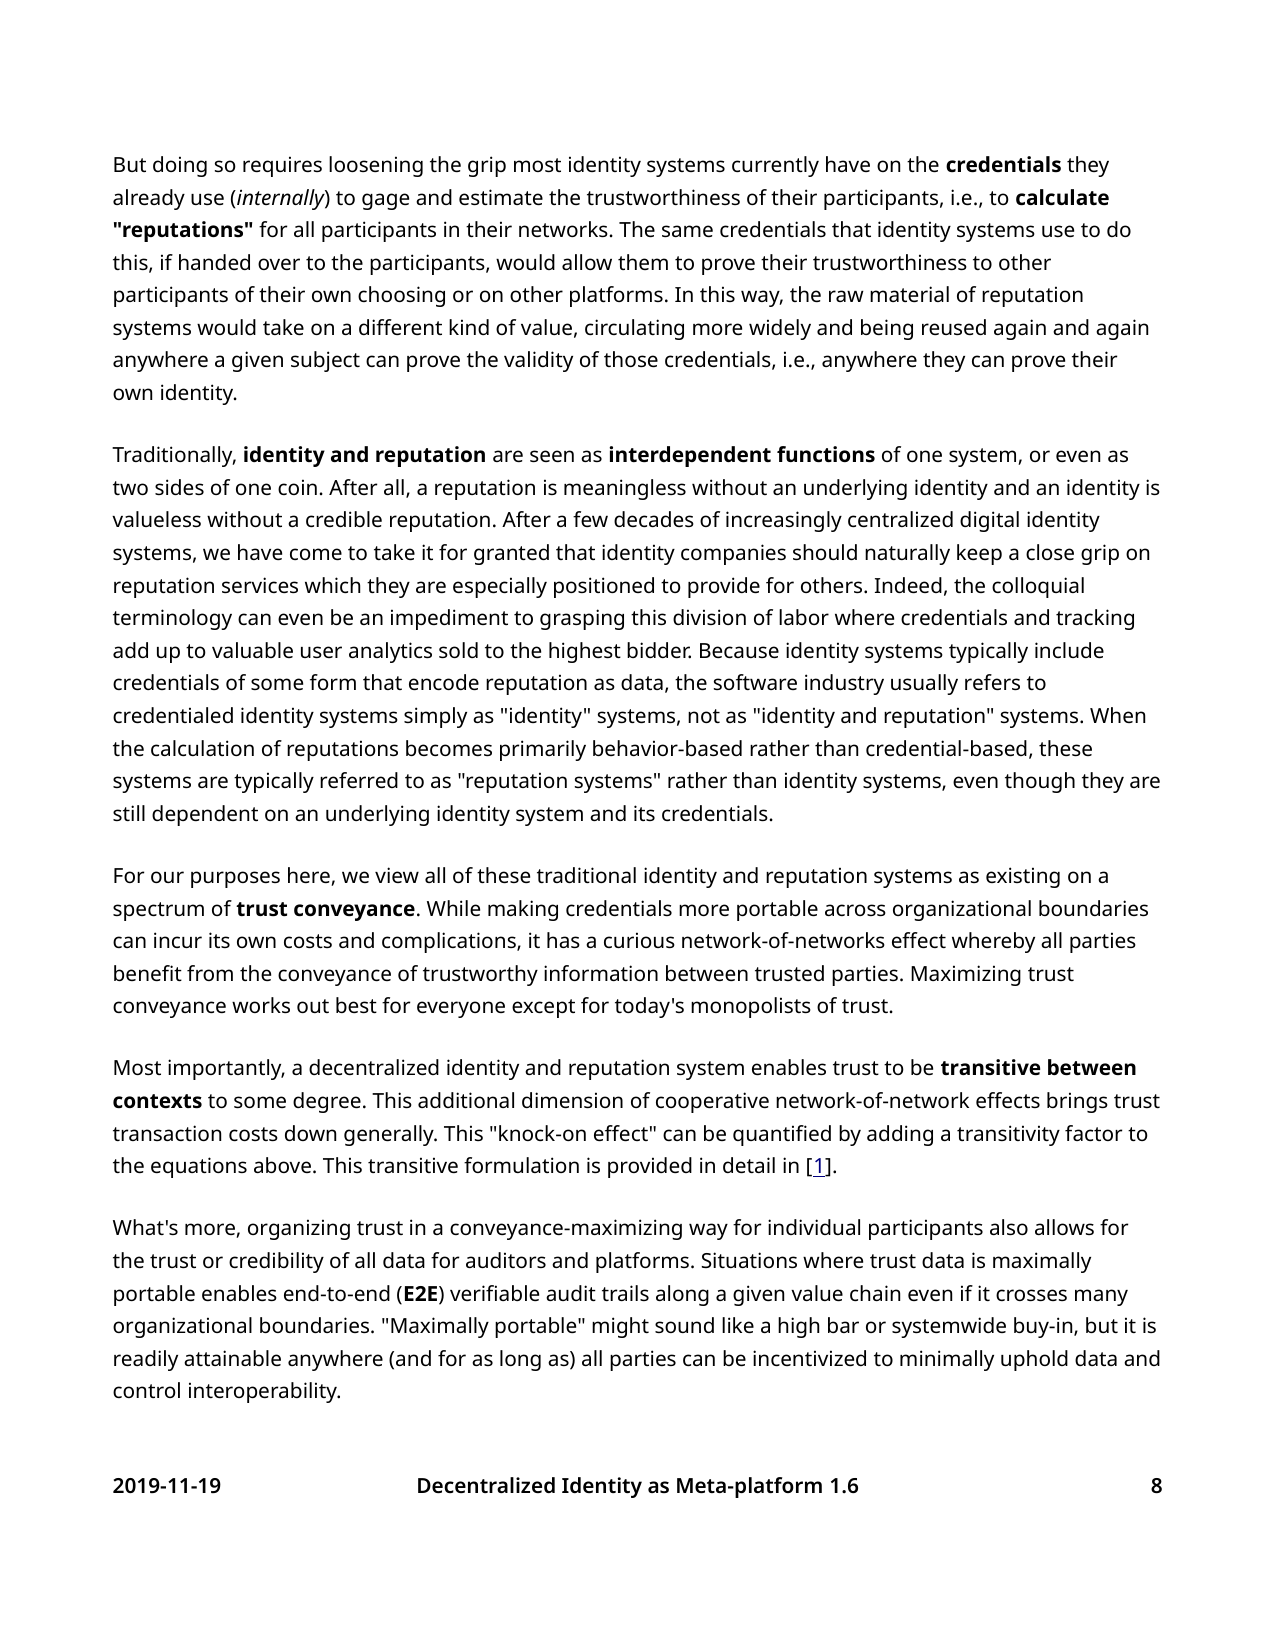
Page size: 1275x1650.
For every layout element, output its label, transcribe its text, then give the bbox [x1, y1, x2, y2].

text But doing so requires loosening the grip most identity systems currently have on the credentials they already use (internally) to gage and estimate the trustworthiness of their participants, i.e., to calculate "reputations" for all participants in their networks. The same credentials that identity systems use to do this, if handed over to the participants, would allow them to prove their trustworthiness to other participants of their own choosing or on other platforms. In this way, the raw material of reputation systems would take on a different kind of value, circulating more widely and being reused again and again anywhere a given subject can prove the validity of those credentials, i.e., anywhere they can prove their own identity. [112, 150, 1162, 407]
text What's more, organizing trust in a conveyance-maximizing way for individual participants also allows for the trust or credibility of all data for auditors and platforms. Situations where trust data is maximally portable enables end-to-end (E2E) verifiable audit trails along a given value chain even if it crosses many organizational boundaries. "Maximally portable" might sound like a high bar or systemwide buy-in, but it is readily attainable anywhere (and for as long as) all parties can be incentivized to minimally uphold data and control interoperability. [112, 1213, 1162, 1405]
text Most importantly, a decentralized identity and reputation system enables trust to be transitive between contexts to some degree. This additional dimension of cooperative network-of-network effects brings trust transaction costs down generally. This "knock-on effect" can be quantified by adding a transitivity factor to the equations above. This transitive formulation is provided in detail in [1]. [112, 1053, 1162, 1180]
text Traditionally, identity and reputation are seen as interdependent functions of one system, or even as two sides of one coin. After all, a reputation is meaningless without an underlying identity and an identity is valueless without a credible reputation. After a few decades of increasingly centralized digital identity systems, we have come to take it for granted that identity companies should naturally keep a close grip on reputation services which they are especially positioned to provide for others. Indeed, the colloquial terminology can even be an impediment to grasping this division of labor where credentials and tracking add up to valuable user analytics sold to the highest bidder. Because identity systems typically include credentials of some form that encode reputation as data, the software industry usually refers to credentialed identity systems simply as "identity" systems, not as "identity and reputation" systems. When the calculation of reputations becomes primarily behavior-based rather than credential-based, these systems are typically referred to as "reputation systems" rather than identity systems, even though they are still dependent on an underlying identity system and its credentials. [112, 440, 1162, 827]
text For our purposes here, we view all of these traditional identity and reputation systems as existing on a spectrum of trust conveyance. While making credentials more portable across organizational boundaries can incur its own costs and complications, it has a curious network-of-networks effect whereby all parties benefit from the conveyance of trustworthy information between trusted parties. Maximizing trust conveyance works out best for everyone except for today's monopolists of trust. [112, 861, 1162, 1020]
